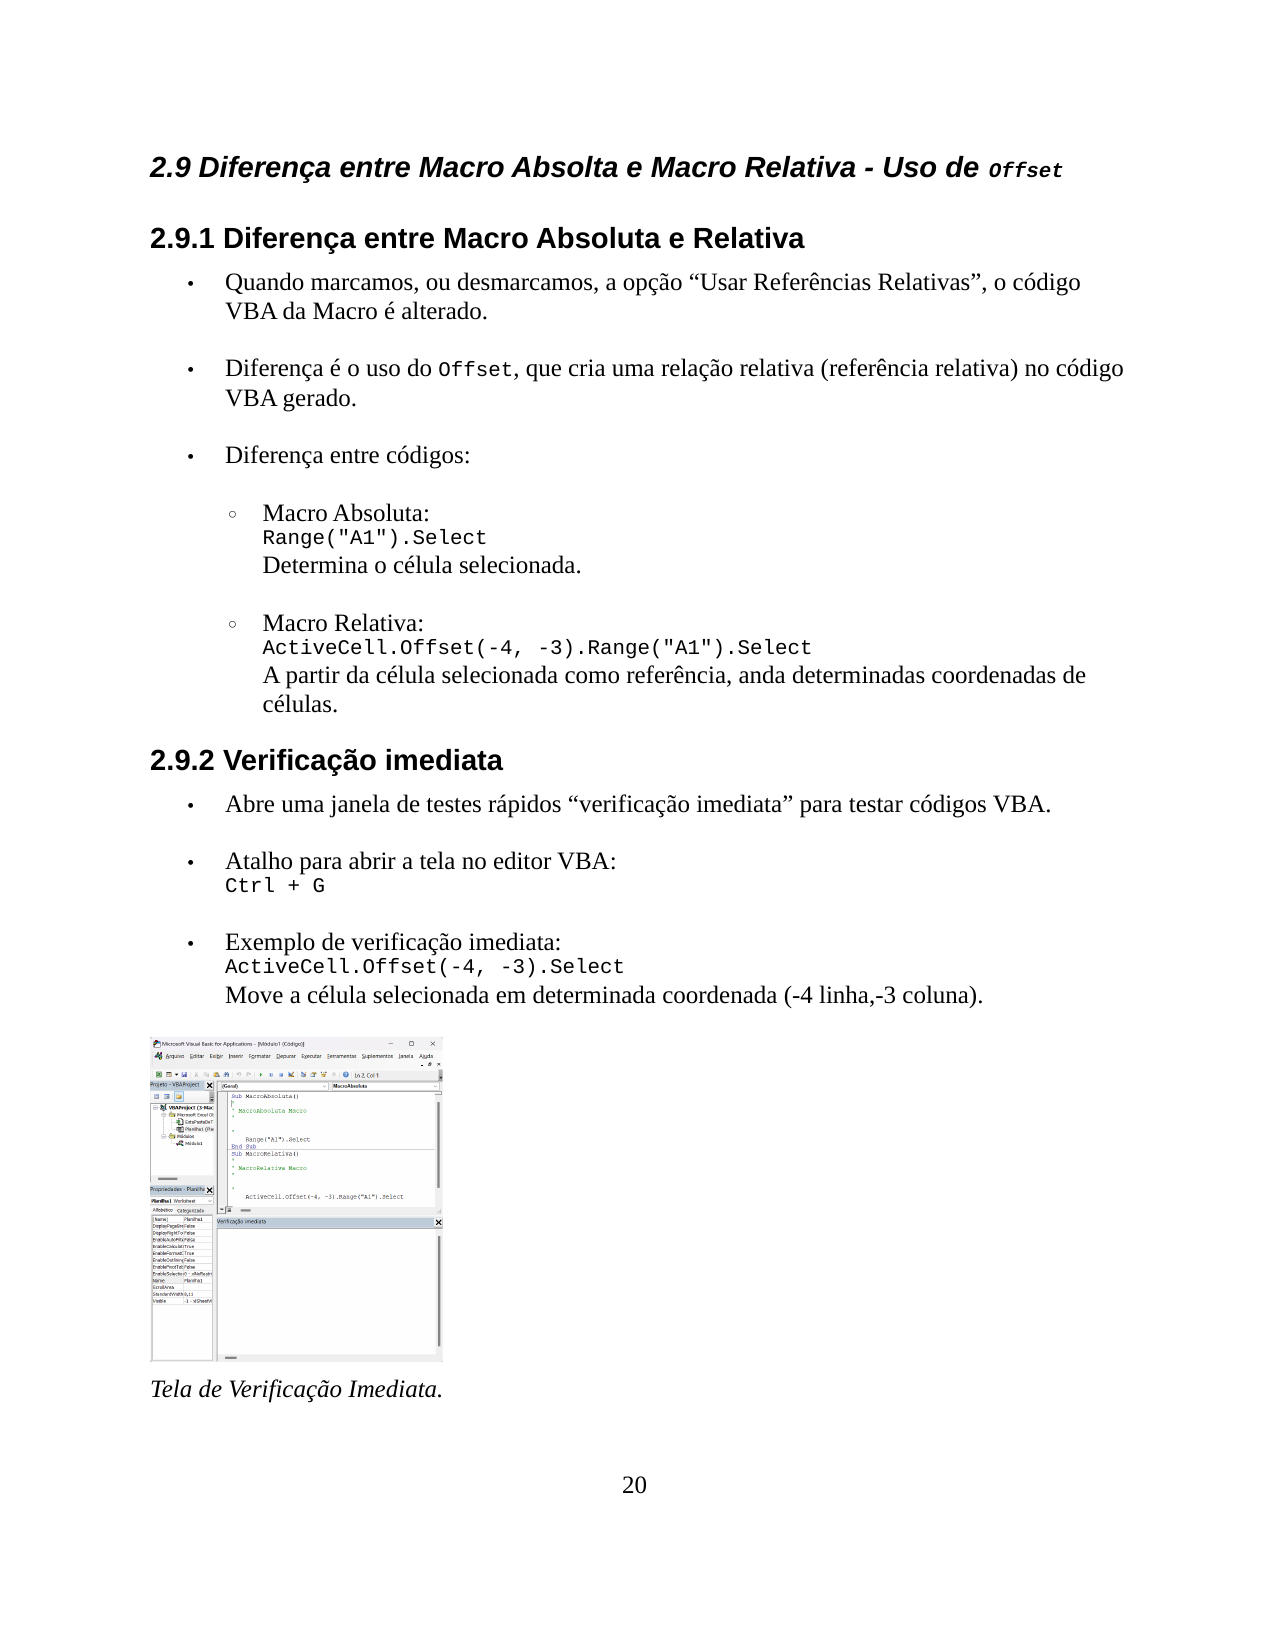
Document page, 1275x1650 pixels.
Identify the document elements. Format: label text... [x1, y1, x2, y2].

list Abre uma janela de testes rápidos “verificação imediata” para testar códigos VBA. [187, 789, 1125, 846]
subtitle 2.9.1 Diferença entre Macro Absoluta e Relativa [150, 221, 1125, 255]
list Diferença é o uso do Offset, que cria uma relação relativa (referência relativa) no código VBA gerado. [187, 353, 1125, 441]
list Atalho para abrir a tela no editor VBA: Ctrl + G [187, 846, 1125, 927]
subtitle 2.9.2 Verificação imediata [150, 743, 1125, 776]
list Macro Absoluta: Range("A1").Select Determina o célula selecionada. [225, 498, 1125, 608]
list Quando marcamos, ou desmarcamos, a opção “Usar Referências Relativas”, o código VBA da Macro é alterado. [187, 267, 1125, 353]
list Macro Relativa: ActiveCell.Offset(-4, -3).Range("A1").Select A partir da célula selecionada como referência, anda determinadas coordenadas de células. [225, 608, 1125, 718]
text Tela de Verificação Imediata. [150, 1374, 1125, 1403]
picture [150, 1037, 443, 1362]
subtitle 2.9 Diferença entre Macro Absolta e Macro Relativa - Uso de Offset [150, 150, 1125, 184]
list Exemplo de verificação imediata: ActiveCell.Offset(-4, -3).Select Move a célula selecionada em determinada coordenada (-4 linha,-3 coluna). [187, 927, 1125, 1037]
list Diferença entre códigos: [187, 441, 1125, 498]
